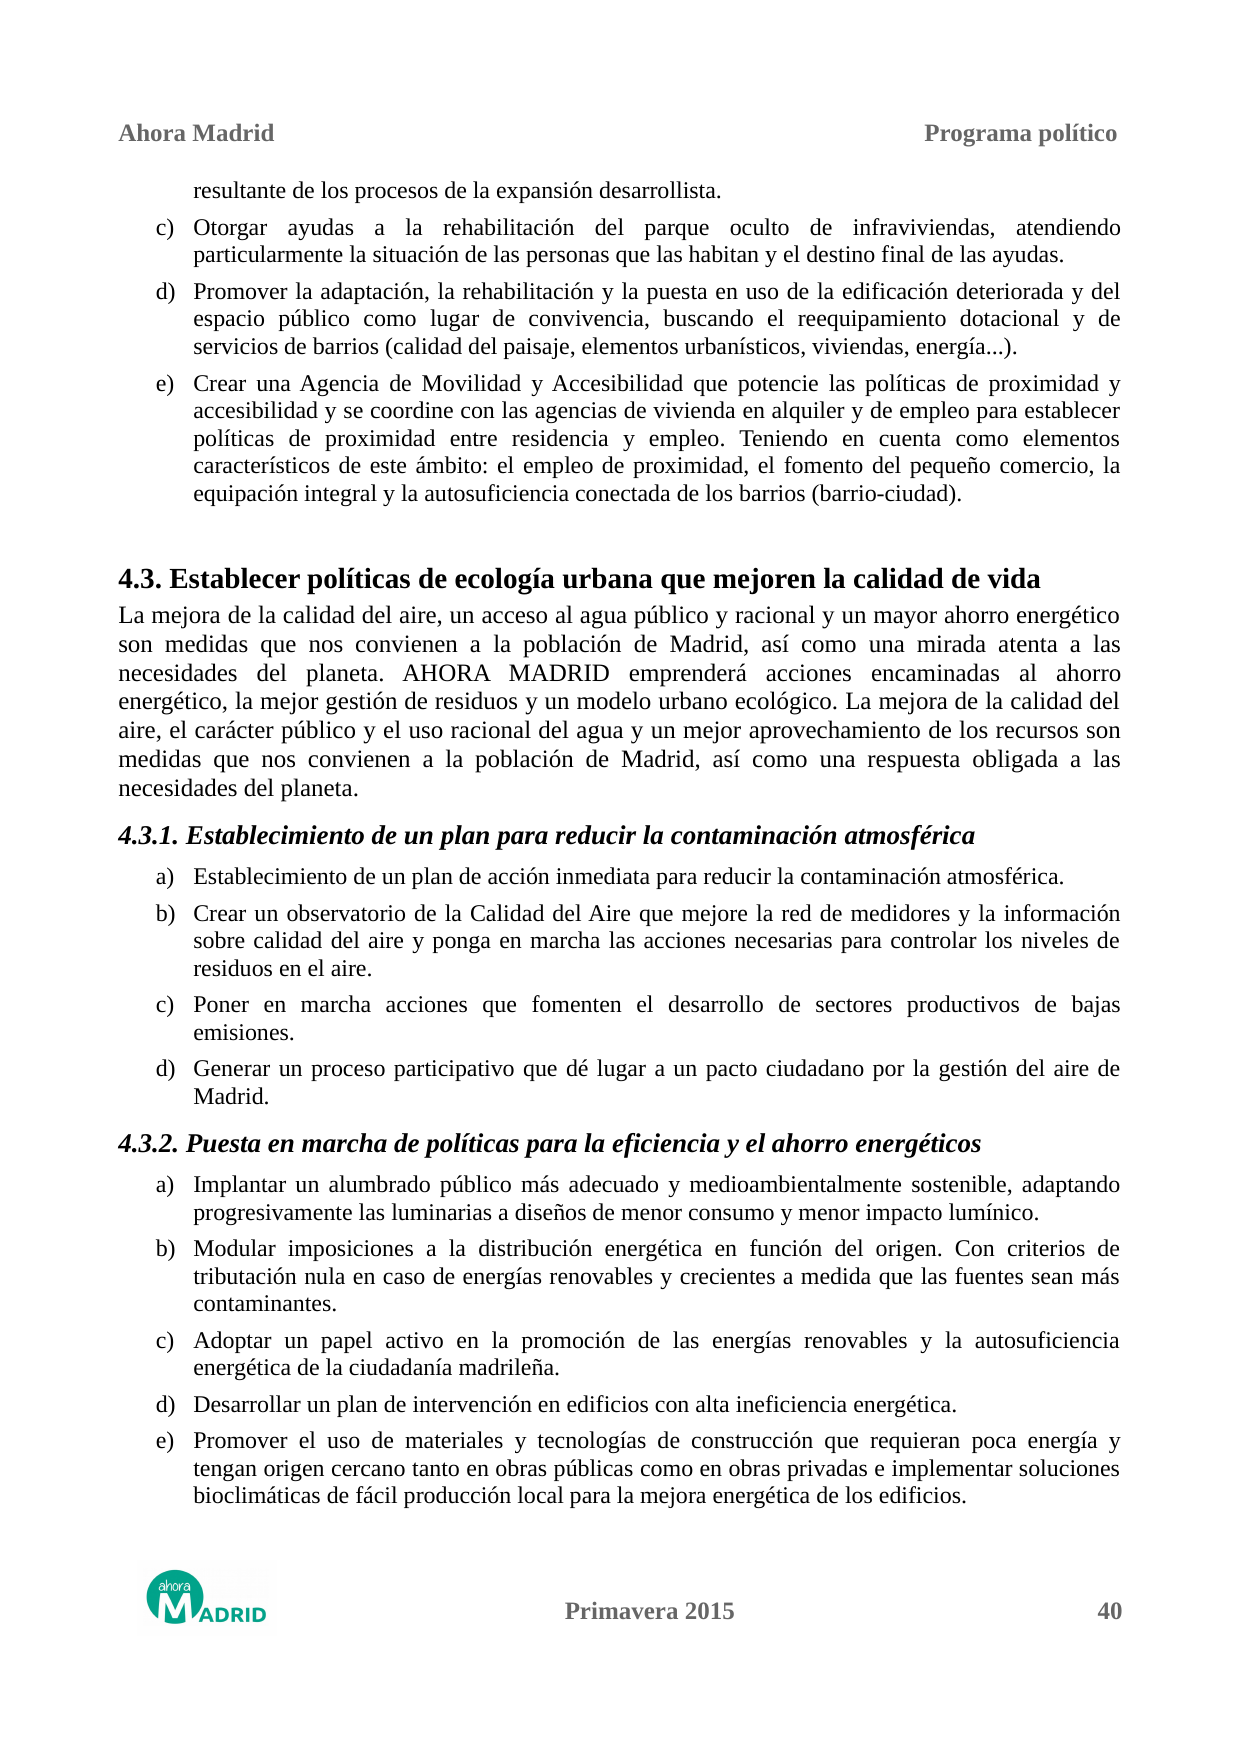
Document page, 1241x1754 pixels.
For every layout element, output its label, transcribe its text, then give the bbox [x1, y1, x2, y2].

list 4.3. Establecer políticas de ecología urbana que mejoren la calidad de vida [118, 561, 1122, 594]
list La mejora de la calidad del aire, un acceso al agua público y racional y un mayor ahorro energético son medidas que nos convienen a la población de Madrid, así como una mirada atenta a las necesidades del planeta. AHORA MADRID emprenderá acciones encaminadas al ahorro energético, la mejor gestión de residuos y un modelo urbano ecológico. La mejora de la calidad del aire, el carácter público y el uso racional del agua y un mejor aprovechamiento de los recursos son medidas que nos convienen a la población de Madrid, así como una respuesta obligada a las necesidades del planeta. [118, 600, 1122, 801]
list Modular imposiciones a la distribución energética en función del origen. Con criterios de tributación nula en caso de energías renovables y crecientes a medida que las fuentes sean más contaminantes. [156, 1234, 1122, 1317]
picture [137, 1560, 278, 1636]
list 4.3.2. Puesta en marcha de políticas para la eficiencia y el ahorro energéticos [118, 1127, 1122, 1158]
list Promover la adaptación, la rehabilitación y la puesta en uso de la edificación deteriorada y del espacio público como lugar de convivencia, buscando el reequipamiento dotacional y de servicios de barrios (calidad del paisaje, elementos urbanísticos, viviendas, energía...). [156, 277, 1122, 360]
list Generar un proceso participativo que dé lugar a un pacto ciudadano por la gestión del aire de Madrid. [156, 1054, 1122, 1109]
list Otorgar ayudas a la rehabilitación del parque oculto de infraviviendas, atendiendo particularmente la situación de las personas que las habitan y el destino final de las ayudas. [156, 213, 1122, 268]
list Crear un observatorio de la Calidad del Aire que mejore la red de medidores y la información sobre calidad del aire y ponga en marcha las acciones necesarias para controlar los niveles de residuos en el aire. [156, 898, 1122, 981]
list Desarrollar un plan de intervención en edificios con alta ineficiencia energética. [156, 1390, 1122, 1417]
list Poner en marcha acciones que fomenten el desarrollo de sectores productivos de bajas emisiones. [156, 990, 1122, 1045]
list Adoptar un papel activo en la promoción de las energías renovables y la autosuficiencia energética de la ciudadanía madrileña. [156, 1326, 1122, 1381]
list Implantar un alumbrado público más adecuado y medioambientalmente sostenible, adaptando progresivamente las luminarias a diseños de menor consumo y menor impacto lumínico. [156, 1170, 1122, 1225]
list resultante de los procesos de la expansión desarrollista. [156, 176, 1122, 204]
list 4.3.1. Establecimiento de un plan para reducir la contaminación atmosférica [118, 819, 1122, 850]
list Establecimiento de un plan de acción inmediata para reducir la contaminación atmosférica. [156, 862, 1122, 890]
list Crear una Agencia de Movilidad y Accesibilidad que potencie las políticas de proximidad y accesibilidad y se coordine con las agencias de vivienda en alquiler y de empleo para establecer políticas de proximidad entre residencia y empleo. Teniendo en cuenta como elementos característicos de este ámbito: el empleo de proximidad, el fomento del pequeño comercio, la equipación integral y la autosuficiencia conectada de los barrios (barrio-ciudad). [156, 368, 1122, 507]
list Promover el uso de materiales y tecnologías de construcción que requieran poca energía y tengan origen cercano tanto en obras públicas como en obras privadas e implementar soluciones bioclimáticas de fácil producción local para la mejora energética de los edificios. [156, 1426, 1122, 1509]
